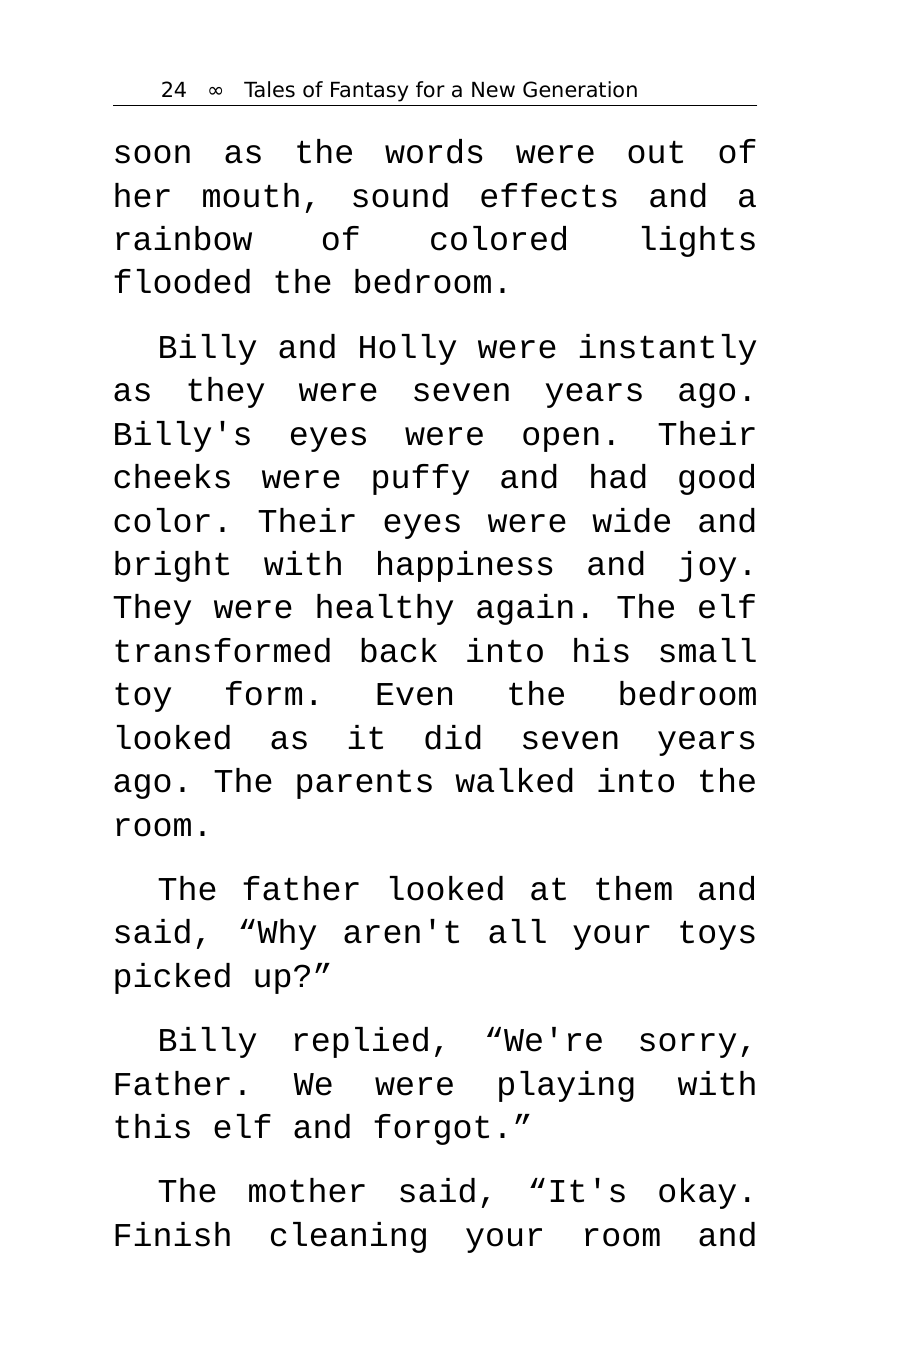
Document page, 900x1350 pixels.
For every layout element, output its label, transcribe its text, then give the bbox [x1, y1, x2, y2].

text Billy and Holly were instantly as they were seven years ago. Billy's eyes were open. Their cheeks were puffy and had good color. Their eyes were wide and bright with happiness and joy. They were healthy again. The elf transformed back into his small toy form. Even the bedroom looked as it did seven years ago. The parents walked into the room. [112, 331, 757, 846]
text Billy replied, “We're sorry, Father. We were playing with this elf and forgot.” [112, 1024, 757, 1148]
text soon as the words were out of her mouth, sound effects and a rainbow of colored lights flooded the bedroom. [112, 136, 757, 304]
text The father looked at them and said, “Why aren't all your toys picked up?” [112, 873, 757, 997]
text The mother said, “It's okay. Finish cleaning your room and [112, 1175, 757, 1256]
